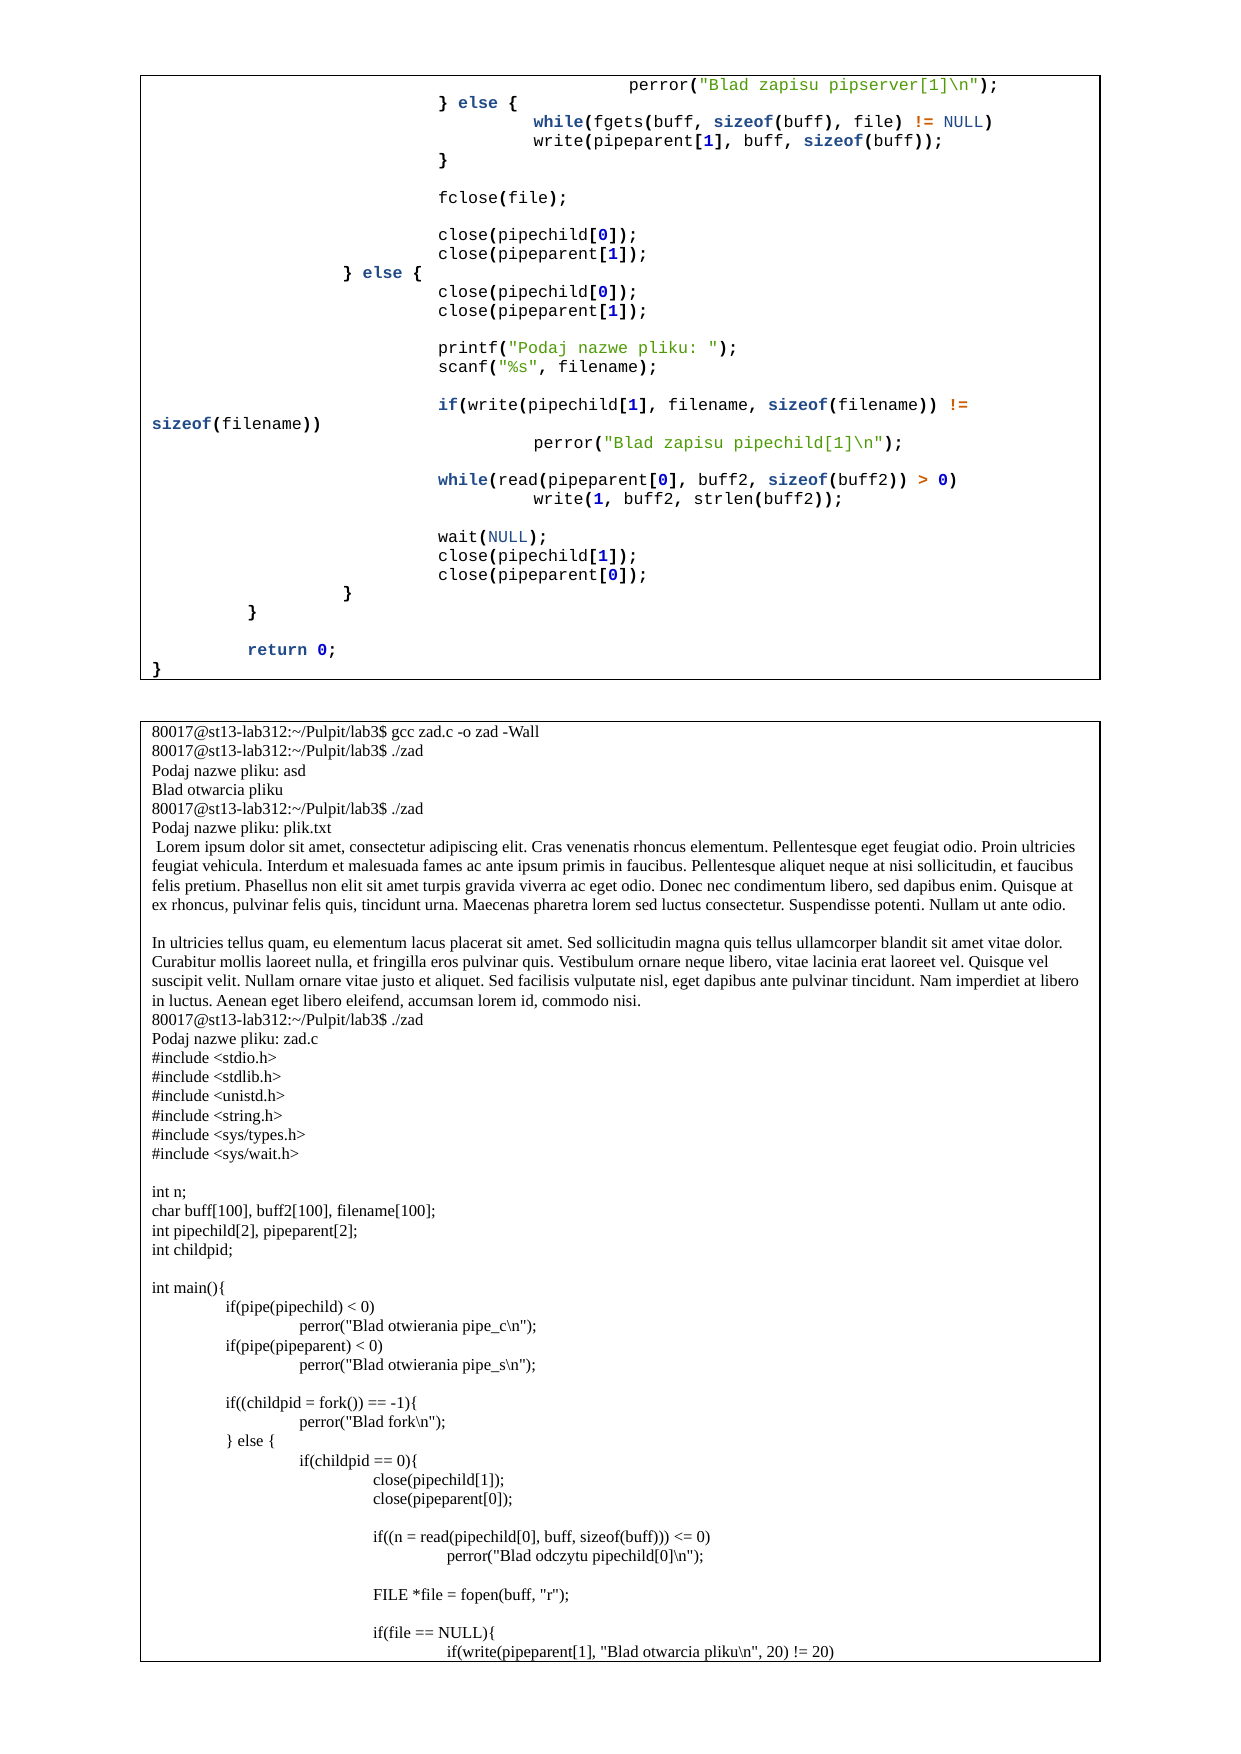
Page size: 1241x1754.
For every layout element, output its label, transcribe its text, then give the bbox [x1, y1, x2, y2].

table_header 80017@st13-lab312:~/Pulpit/lab3$ gcc zad.c -o zad -Wall 80017@st13-lab312:~/Pulpit/lab3$ ./zad Podaj nazwe pliku: asd Blad otwarcia pliku 80017@st13-lab312:~/Pulpit/lab3$ ./zad Podaj nazwe pliku: plik.txt Lorem ipsum dolor sit amet, consectetur adipiscing elit. Cras venenatis rhoncus elementum. Pellentesque eget feugiat odio. Proin ultricies feugiat vehicula. Interdum et malesuada fames ac ante ipsum primis in faucibus. Pellentesque aliquet neque at nisi sollicitudin, et faucibus felis pretium. Phasellus non elit sit amet turpis gravida viverra ac eget odio. Donec nec condimentum libero, sed dapibus enim. Quisque at ex rhoncus, pulvinar felis quis, tincidunt urna. Maecenas pharetra lorem sed luctus consectetur. Suspendisse potenti. Nullam ut ante odio. In ultricies tellus quam, eu elementum lacus placerat sit amet. Sed sollicitudin magna quis tellus ullamcorper blandit sit amet vitae dolor. Curabitur mollis laoreet nulla, et fringilla eros pulvinar quis. Vestibulum ornare neque libero, vitae lacinia erat laoreet vel. Quisque vel suscipit velit. Nullam ornare vitae justo et aliquet. Sed facilisis vulputate nisl, eget dapibus ante pulvinar tincidunt. Nam imperdiet at libero in luctus. Aenean eget libero eleifend, accumsan lorem id, commodo nisi. 80017@st13-lab312:~/Pulpit/lab3$ ./zad Podaj nazwe pliku: zad.c #include <stdio.h> #include <stdlib.h> #include <unistd.h> #include <string.h> #include <sys/types.h> #include <sys/wait.h> int n; char buff[100], buff2[100], filename[100]; int pipechild[2], pipeparent[2]; int childpid; int main(){ if(pipe(pipechild) < 0) perror("Blad otwierania pipe_c\n"); if(pipe(pipeparent) < 0) perror("Blad otwierania pipe_s\n"); if((childpid = fork()) == -1){ perror("Blad fork\n"); } else { if(childpid == 0){ close(pipechild[1]); close(pipeparent[0]); if((n = read(pipechild[0], buff, sizeof(buff))) <= 0) perror("Blad odczytu pipechild[0]\n"); FILE *file = fopen(buff, "r"); if(file == NULL){ if(write(pipeparent[1], "Blad otwarcia pliku\n", 20) != 20) [141, 722, 1099, 1661]
table_header perror("Blad zapisu pipserver[1]\n"); } else { while(fgets(buff, sizeof(buff), file) != NULL) write(pipeparent[1], buff, sizeof(buff)); } fclose(file); close(pipechild[0]); close(pipeparent[1]); } else { close(pipechild[0]); close(pipeparent[1]); printf("Podaj nazwe pliku: "); scanf("%s", filename); if(write(pipechild[1], filename, sizeof(filename)) != sizeof(filename)) perror("Blad zapisu pipechild[1]\n"); while(read(pipeparent[0], buff2, sizeof(buff2)) > 0) write(1, buff2, strlen(buff2)); wait(NULL); close(pipechild[1]); close(pipeparent[0]); } } return 0; } [141, 76, 1099, 679]
